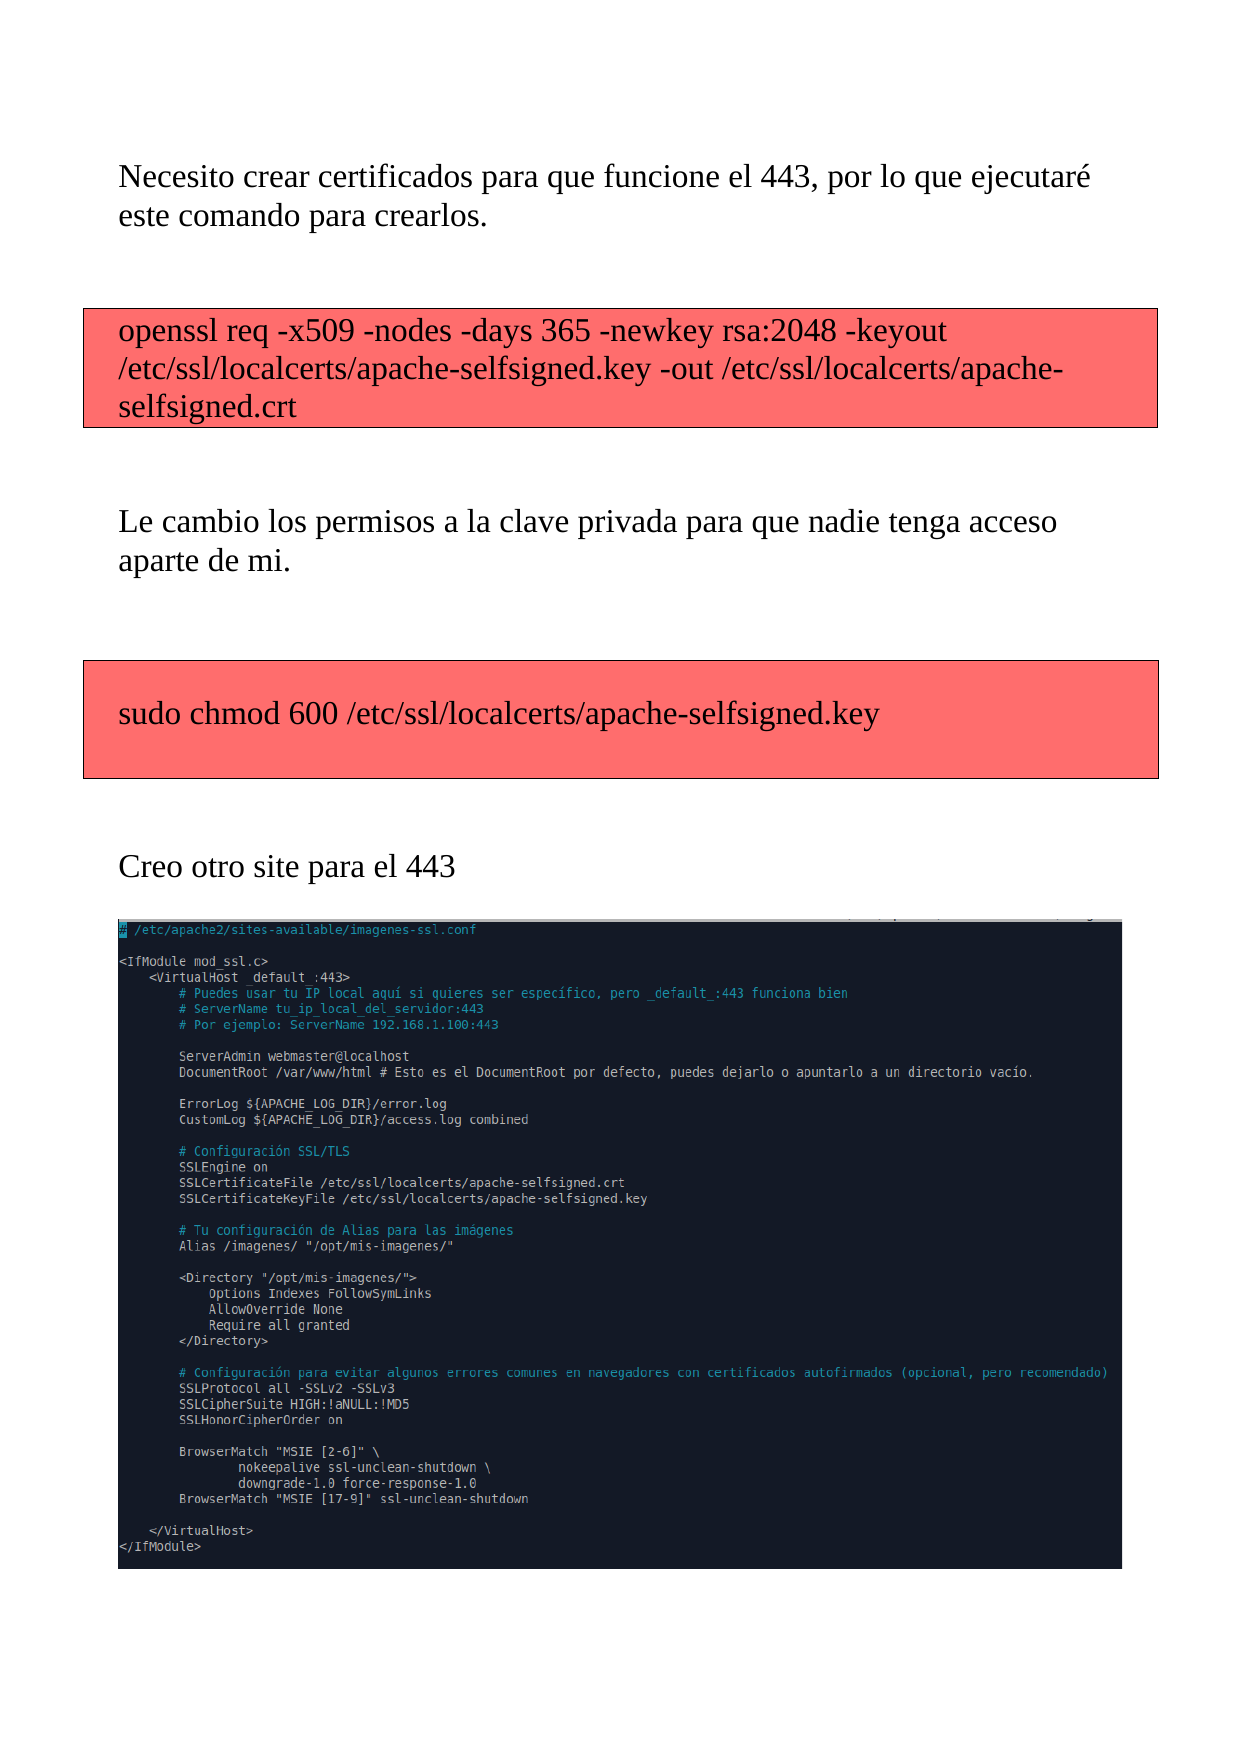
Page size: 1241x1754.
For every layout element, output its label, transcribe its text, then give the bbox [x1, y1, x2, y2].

picture [118, 919, 1123, 1569]
text Le cambio los permisos a la clave privada para que nadie tenga acceso aparte de mi. [118, 501, 1122, 578]
text Creo otro site para el 443 [118, 846, 1122, 885]
text Necesito crear certificados para que funcione el 443, por lo que ejecutaré este comando para crearlos. [118, 156, 1122, 233]
